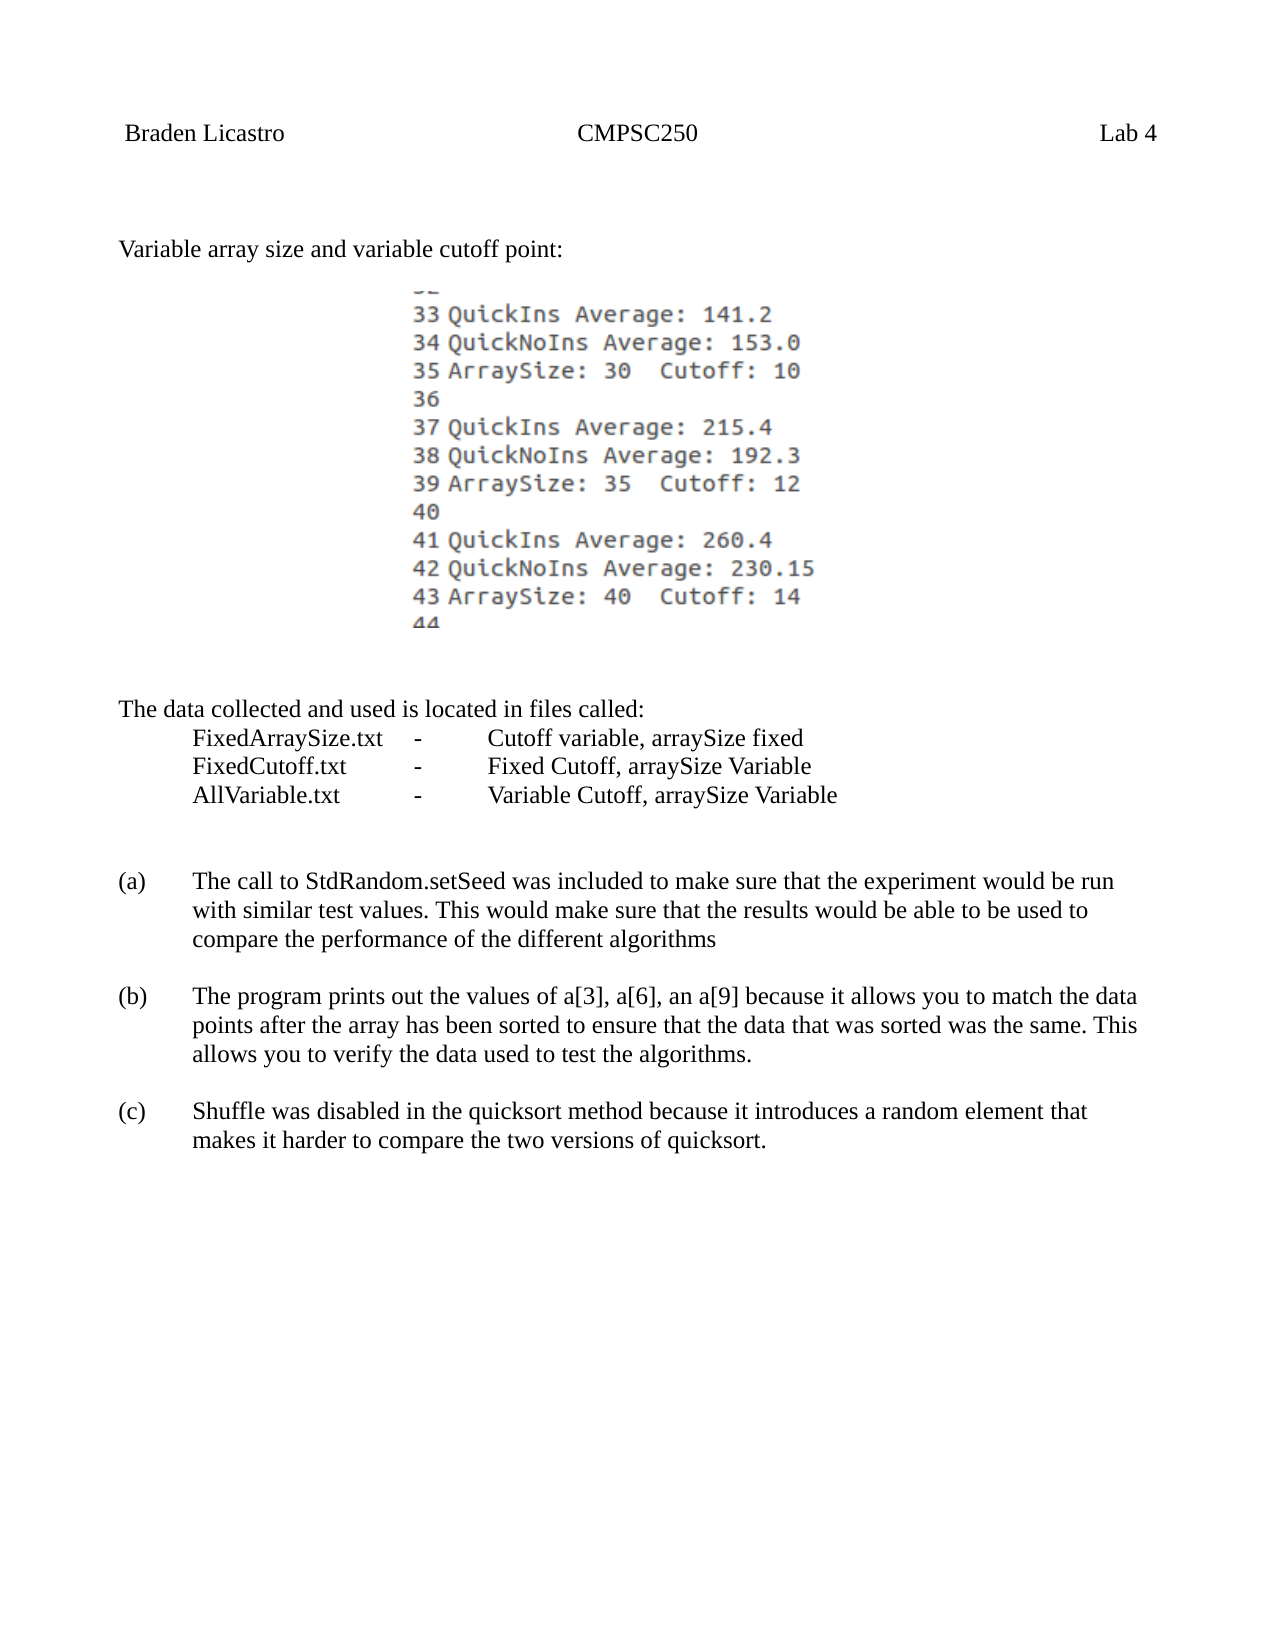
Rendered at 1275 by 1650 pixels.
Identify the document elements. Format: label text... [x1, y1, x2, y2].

text The data collected and used is located in files called: [118, 694, 1157, 723]
picture [400, 291, 875, 628]
text (a) The call to StdRandom.setSeed was included to make sure that the experiment would be run with similar test values. This would make sure that the results would be able to be used to compare the performance of the different algorithms [118, 866, 1157, 953]
text FixedCutoff.txt - Fixed Cutoff, arraySize Variable [118, 751, 1157, 780]
text AllVariable.txt - Variable Cutoff, arraySize Variable [118, 780, 1157, 809]
text (c) Shuffle was disabled in the quicksort method because it introduces a random element that makes it harder to compare the two versions of quicksort. [118, 1096, 1157, 1154]
text Variable array size and variable cutoff point: [118, 234, 1157, 263]
text (b) The program prints out the values of a[3], a[6], an a[9] because it allows you to match the data points after the array has been sorted to ensure that the data that was sorted was the same. This allows you to verify the data used to test the algorithms. [118, 981, 1157, 1068]
text FixedArraySize.txt - Cutoff variable, arraySize fixed [118, 723, 1157, 751]
